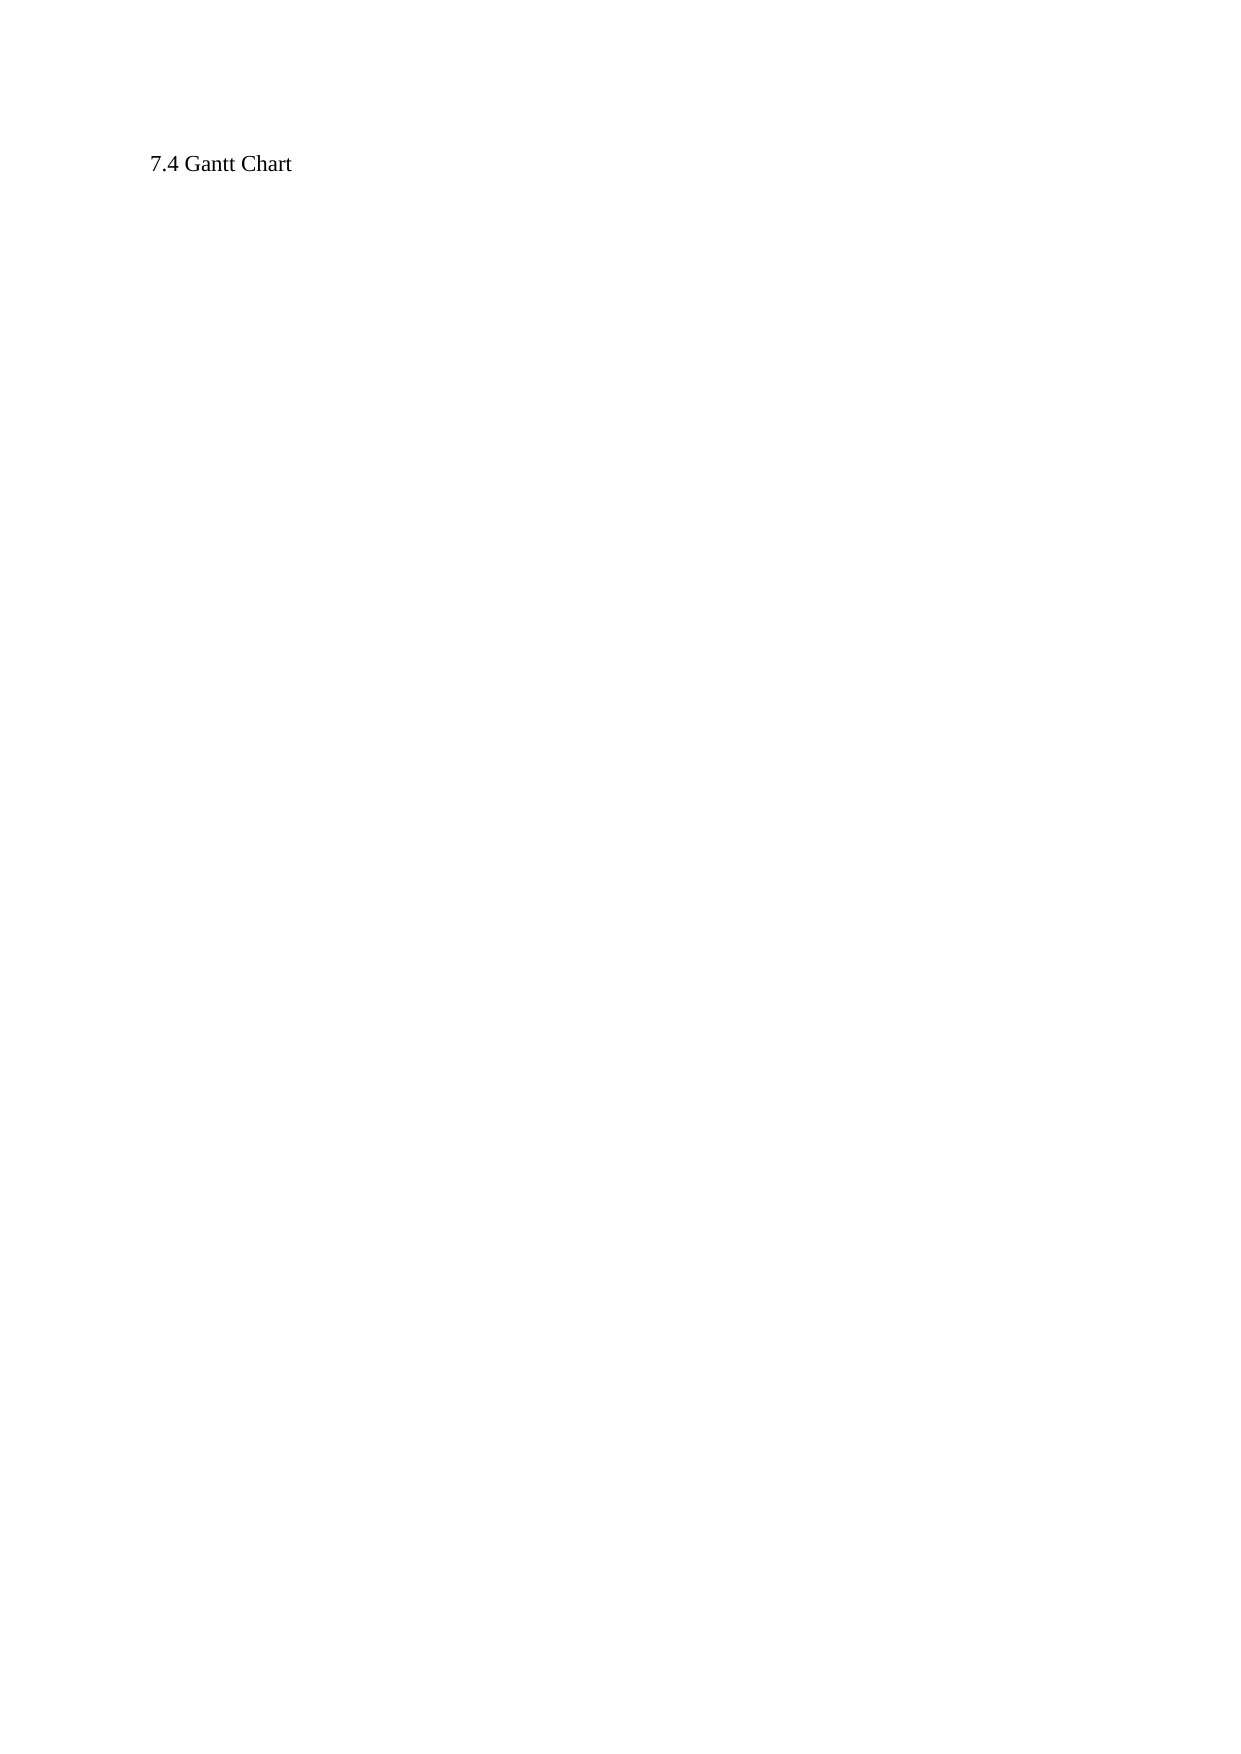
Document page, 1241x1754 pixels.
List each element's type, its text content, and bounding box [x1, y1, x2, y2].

text 7.4 Gantt Chart [150, 150, 1090, 176]
